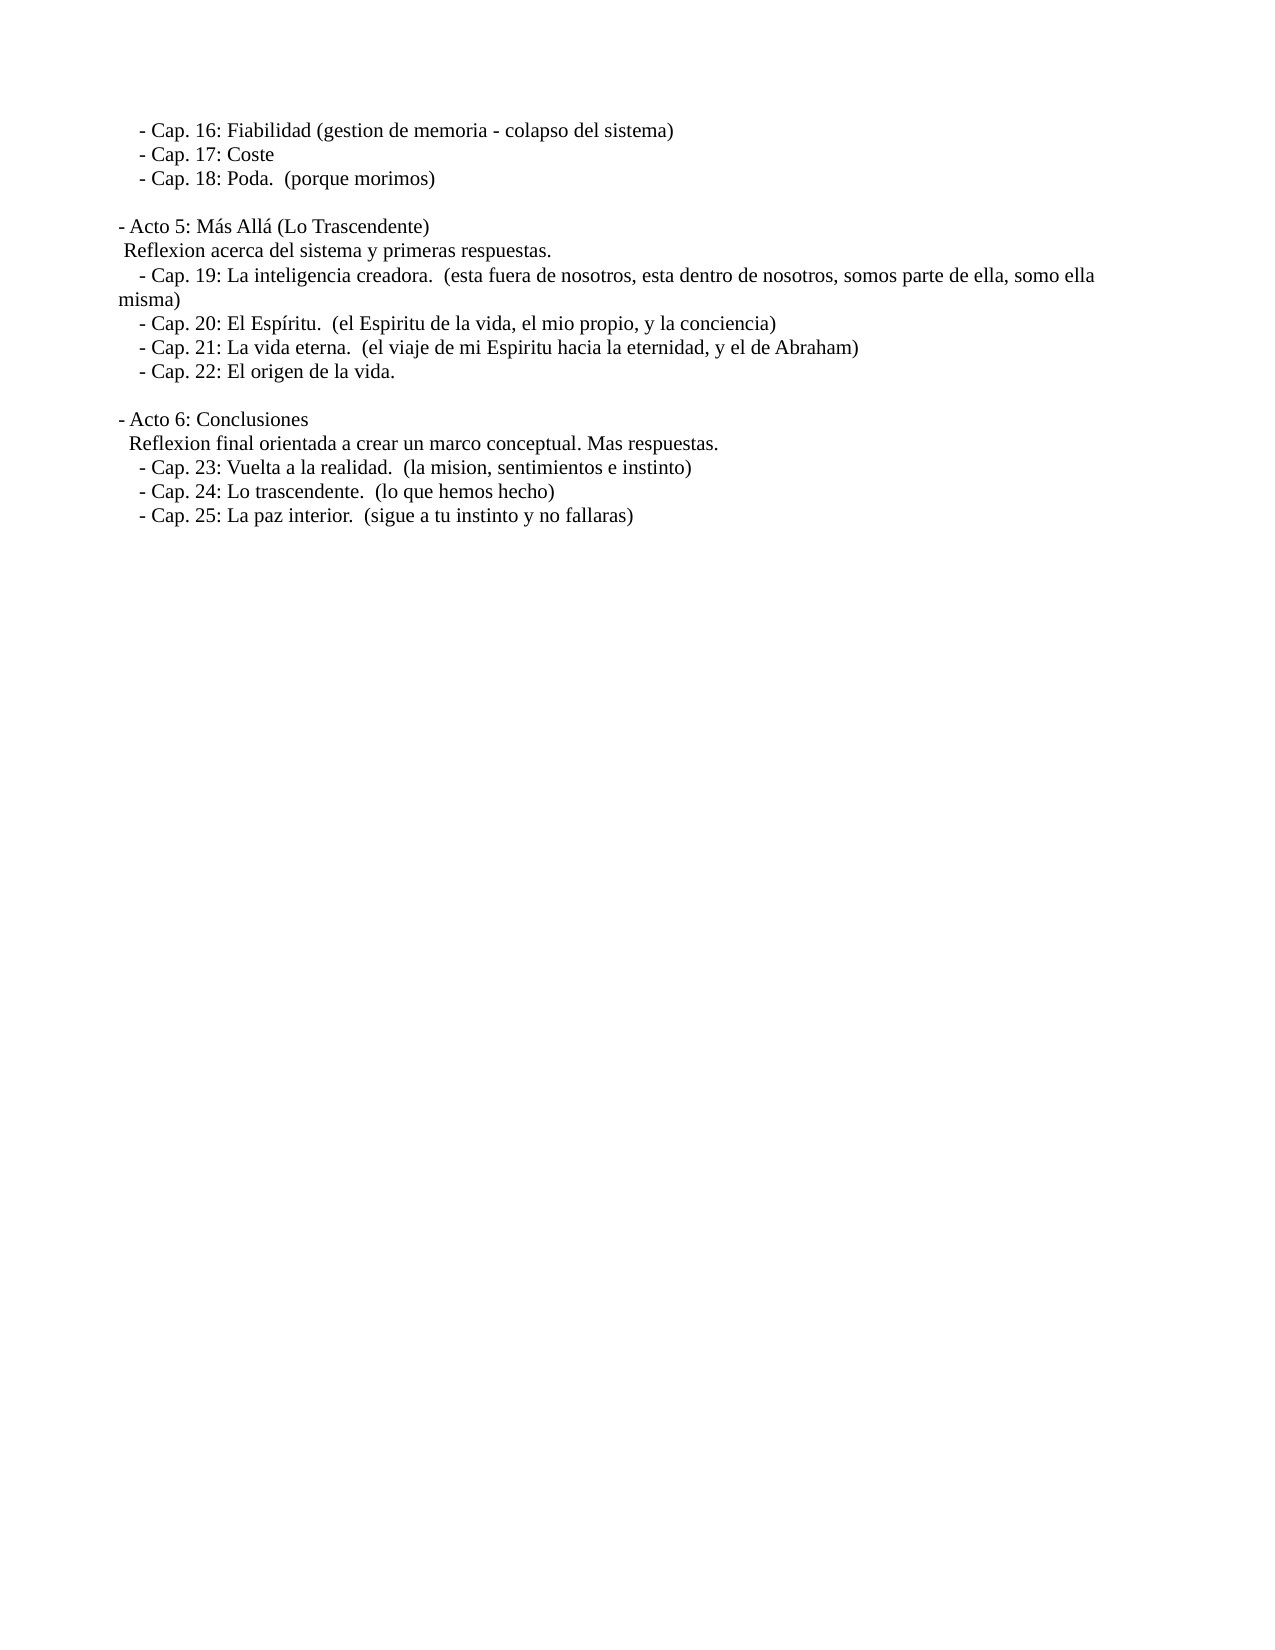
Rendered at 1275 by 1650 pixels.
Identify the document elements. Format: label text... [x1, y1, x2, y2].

text - Cap. 22: El origen de la vida. [118, 359, 1157, 383]
text - Cap. 21: La vida eterna. (el viaje de mi Espiritu hacia la eternidad, y el de Abraham) [118, 335, 1157, 359]
text - Cap. 16: Fiabilidad (gestion de memoria - colapso del sistema) [118, 118, 1157, 142]
text - Cap. 20: El Espíritu. (el Espiritu de la vida, el mio propio, y la conciencia) [118, 311, 1157, 335]
text - Cap. 24: Lo trascendente. (lo que hemos hecho) [118, 479, 1157, 503]
text - Cap. 18: Poda. (porque morimos) [118, 166, 1157, 190]
text - Acto 6: Conclusiones [118, 407, 1157, 431]
text - Cap. 25: La paz interior. (sigue a tu instinto y no fallaras) [118, 503, 1157, 527]
text - Cap. 17: Coste [118, 142, 1157, 166]
text - Acto 5: Más Allá (Lo Trascendente) [118, 214, 1157, 238]
text - Cap. 23: Vuelta a la realidad. (la mision, sentimientos e instinto) [118, 455, 1157, 479]
text Reflexion acerca del sistema y primeras respuestas. [118, 238, 1157, 262]
text Reflexion final orientada a crear un marco conceptual. Mas respuestas. [118, 431, 1157, 455]
text - Cap. 19: La inteligencia creadora. (esta fuera de nosotros, esta dentro de nosotros, somos parte de ella, somo ella misma) [118, 262, 1157, 311]
